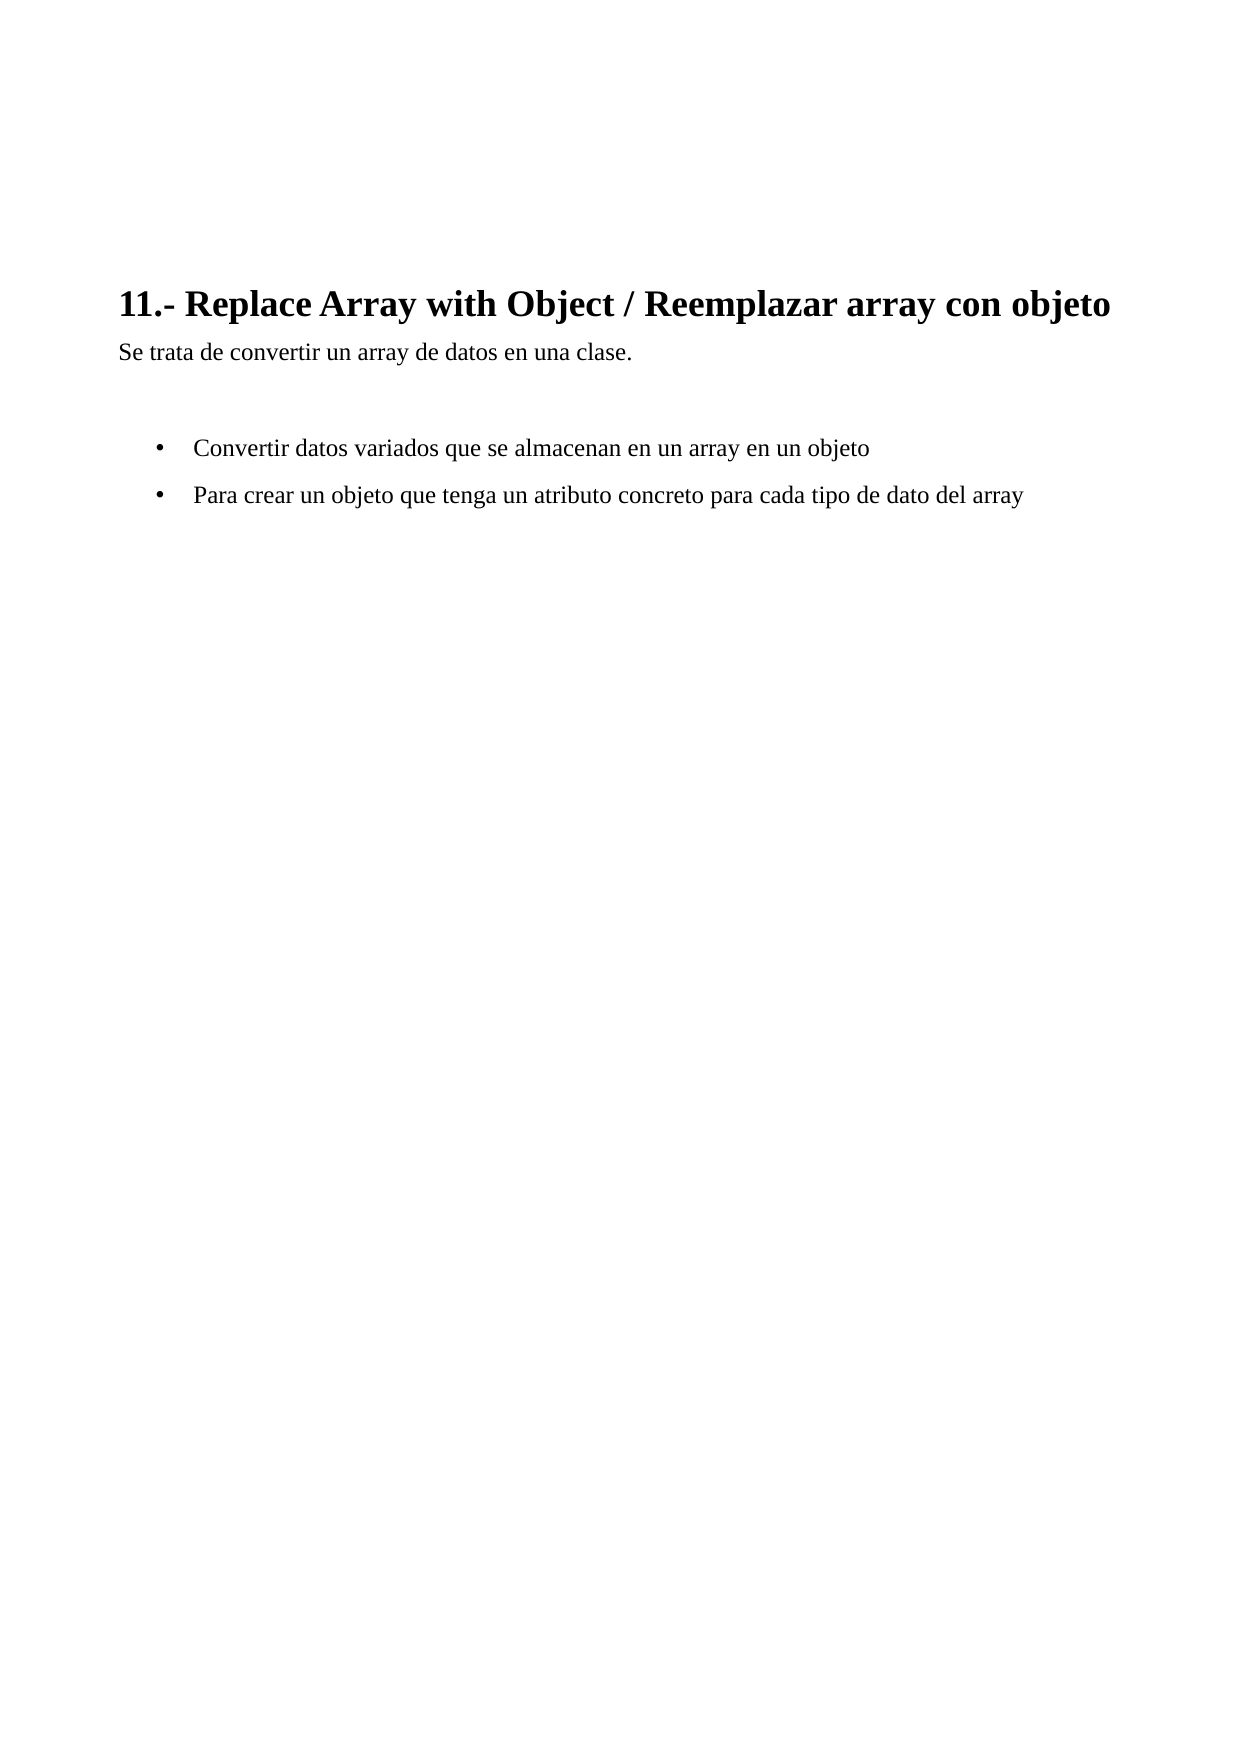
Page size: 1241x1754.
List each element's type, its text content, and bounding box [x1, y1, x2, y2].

text Se trata de convertir un array de datos en una clase. [118, 337, 1122, 366]
list Para crear un objeto que tenga un atributo concreto para cada tipo de dato del array [156, 480, 1122, 509]
subtitle 11.- Replace Array with Object / Reemplazar array con objeto [118, 282, 1122, 325]
list Convertir datos variados que se almacenan en un array en un objeto [156, 433, 1122, 461]
